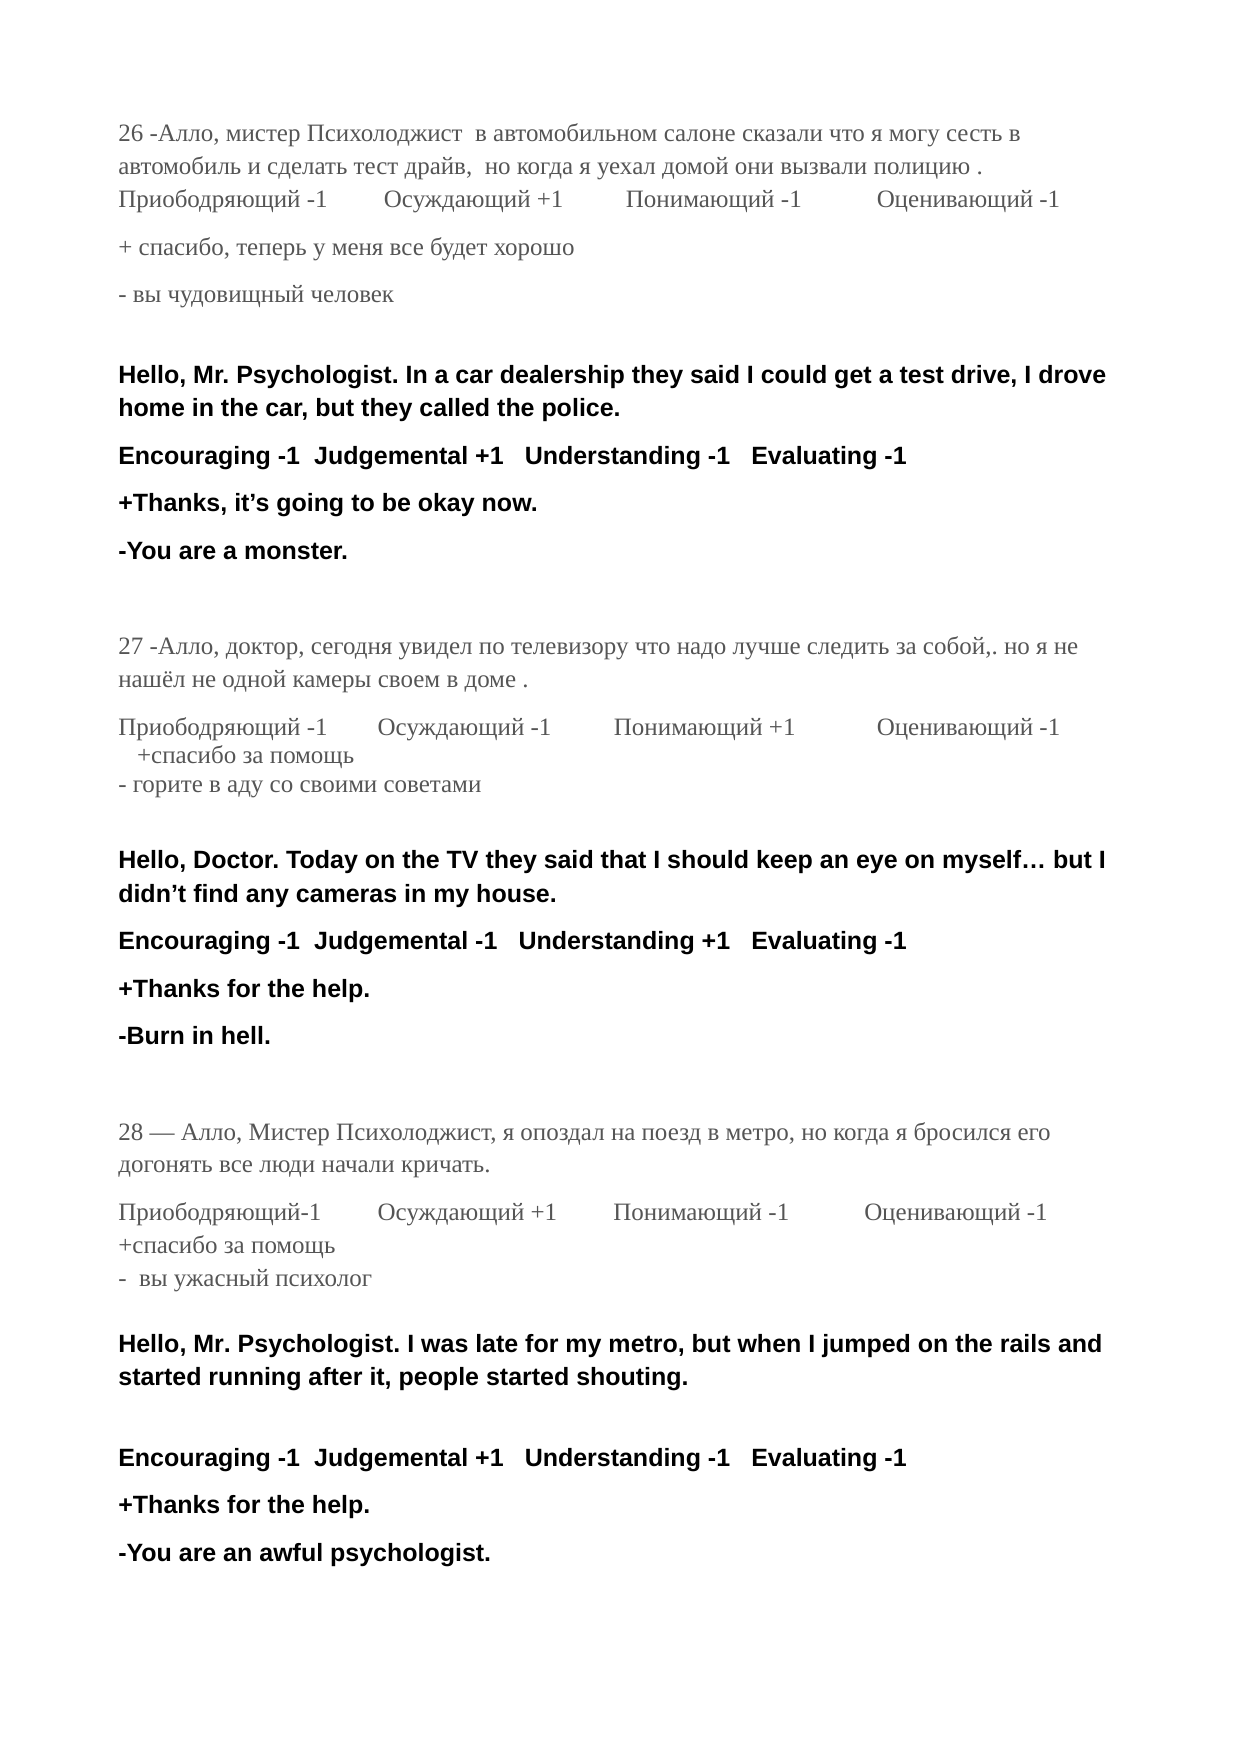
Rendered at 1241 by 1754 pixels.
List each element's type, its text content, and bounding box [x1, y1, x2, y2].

text Приободряющий-1 Осуждающий +1 Понимающий -1 Оценивающий -1 +спасибо за помощь - вы ужасный психолог Hello, Mr. Psychologist. I was late for my metro, but when I jumped on the rails and started running after it, people started shouting. [118, 1197, 1122, 1391]
text 26 -Алло, мистер Психолоджист в автомобильном салоне сказали что я могу сесть в автомобиль и сделать тест драйв, но когда я уехал домой они вызвали полицию . Приободряющий -1 Осуждающий +1 Понимающий -1 Оценивающий -1 [118, 118, 1122, 213]
text 27 -Алло, доктор, сегодня увидел по телевизору что надо лучше следить за собой,. но я не нашёл не одной камеры своем в доме . [118, 631, 1122, 693]
text + спасибо, теперь у меня все будет хорошо [118, 232, 1122, 261]
text Encouraging -1 Judgemental -1 Understanding +1 Evaluating -1 [118, 926, 1122, 955]
text -You are an awful psychologist. [118, 1538, 1122, 1567]
text Hello, Mr. Psychologist. In a car dealership they said I could get a test drive, I drove home in the car, but they called the police. [118, 327, 1122, 422]
text Hello, Doctor. Today on the TV they said that I should keep an eye on myself… but I didn’t find any cameras in my house. [118, 846, 1122, 907]
text Encouraging -1 Judgemental +1 Understanding -1 Evaluating -1 [118, 441, 1122, 469]
text +Thanks, it’s going to be okay now. [118, 488, 1122, 517]
text 28 — Алло, Мистер Психолоджист, я опоздал на поезд в метро, но когда я бросился его догонять все люди начали кричать. [118, 1117, 1122, 1178]
text Приободряющий -1 Осуждающий -1 Понимающий +1 Оценивающий -1 +спасибо за помощь - горите в аду со своими советами [118, 712, 1122, 798]
text +Thanks for the help. [118, 974, 1122, 1002]
text - вы чудовищный человек [118, 279, 1122, 308]
text -You are a monster. [118, 536, 1122, 564]
text Encouraging -1 Judgemental +1 Understanding -1 Evaluating -1 [118, 1410, 1122, 1472]
text +Thanks for the help. [118, 1491, 1122, 1519]
text -Burn in hell. [118, 1021, 1122, 1050]
